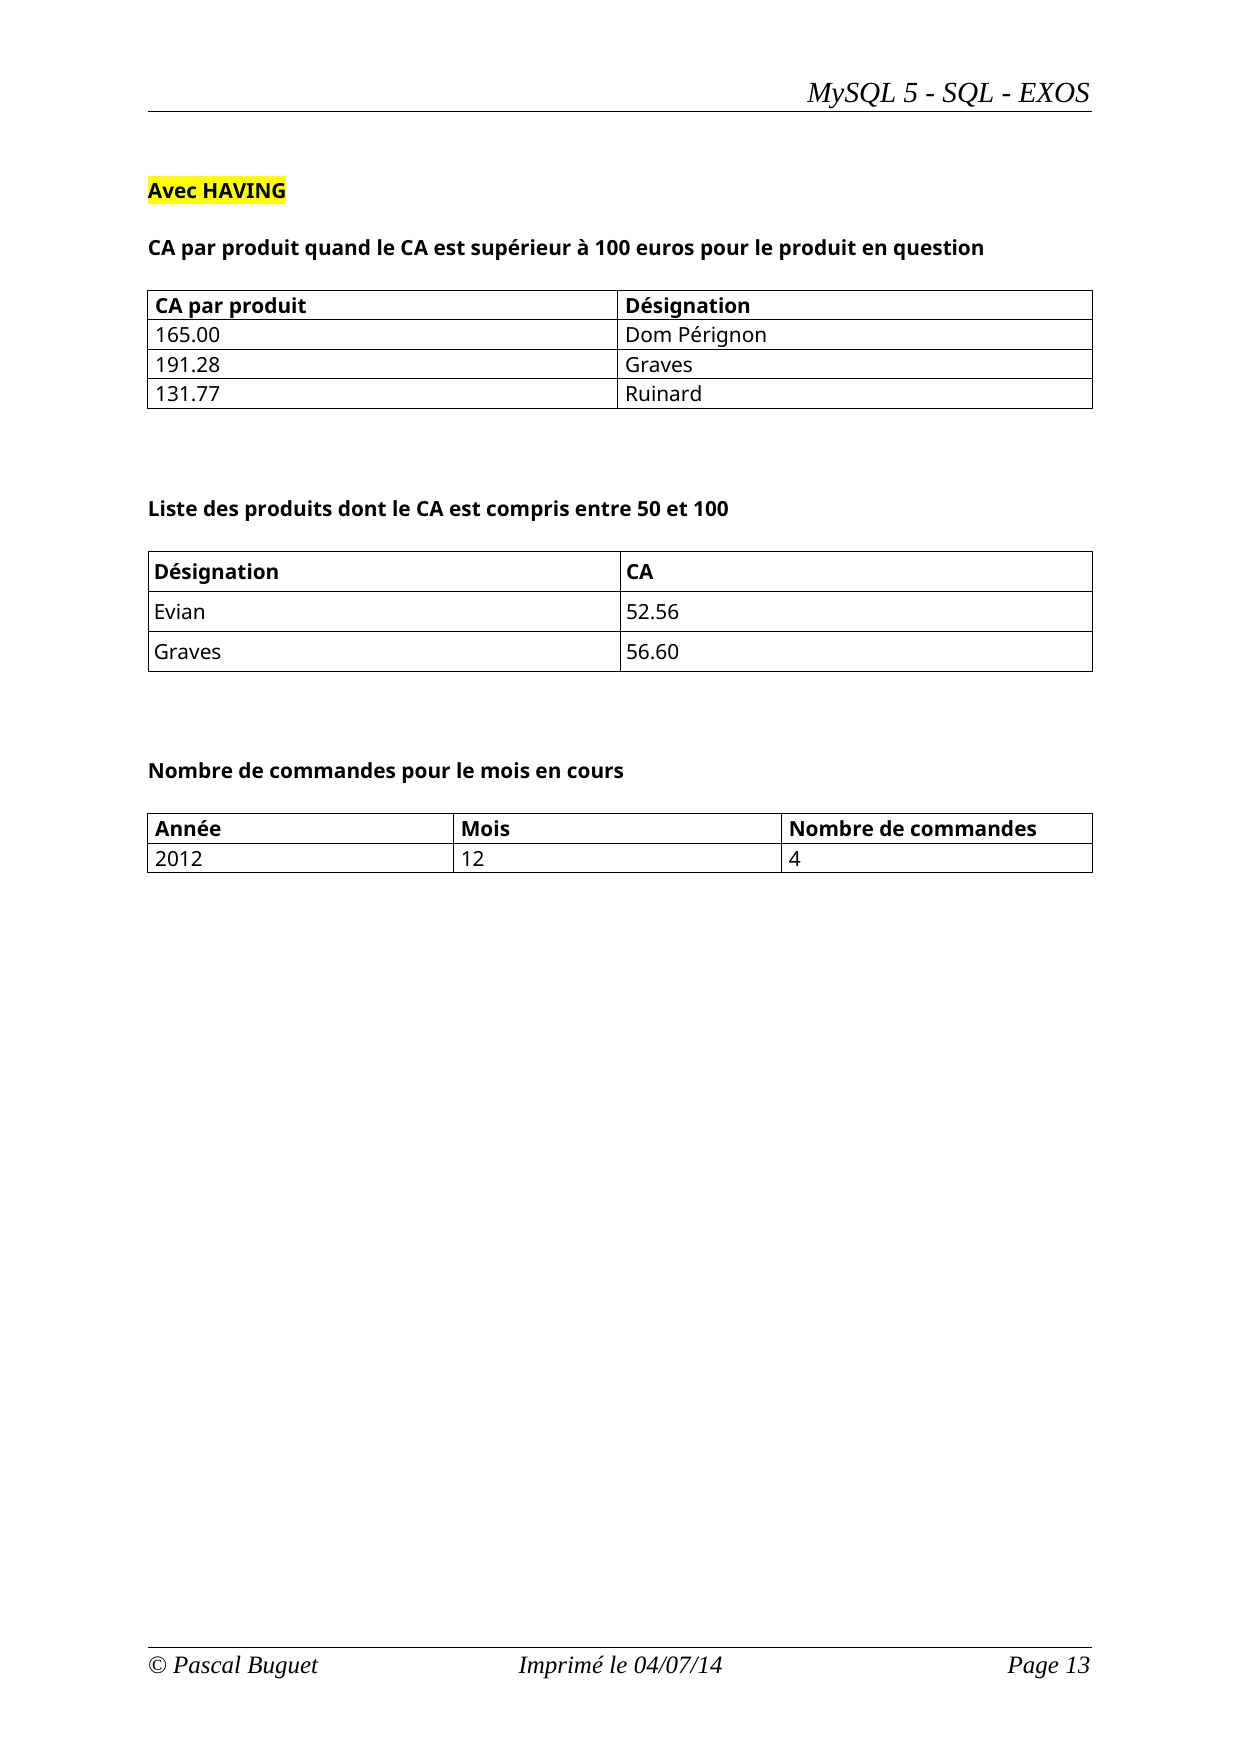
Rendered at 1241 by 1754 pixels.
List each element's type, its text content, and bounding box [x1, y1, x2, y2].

table_header Nombre de commandes [782, 814, 1092, 843]
text Nombre de commandes pour le mois en cours [148, 756, 1092, 785]
table_cell Evian [149, 592, 620, 631]
table_header CA [621, 552, 1092, 591]
table_cell Graves [618, 350, 1092, 378]
table_header Désignation [149, 552, 620, 591]
table_header CA par produit [148, 291, 617, 319]
table_cell 12 [454, 844, 781, 872]
text CA par produit quand le CA est supérieur à 100 euros pour le produit en question [148, 233, 1092, 261]
table_cell 2012 [148, 844, 453, 872]
table_cell 191.28 [148, 350, 617, 378]
text Avec HAVING [148, 176, 1092, 204]
table_header Mois [454, 814, 781, 843]
table_cell Dom Pérignon [618, 320, 1092, 349]
table_header Désignation [618, 291, 1092, 319]
table_cell 52.56 [621, 592, 1092, 631]
table_cell Graves [149, 632, 620, 671]
table_cell 165.00 [148, 320, 617, 349]
table_cell 131.77 [148, 379, 617, 408]
table_cell Ruinard [618, 379, 1092, 408]
table_cell 4 [782, 844, 1092, 872]
table_header Année [148, 814, 453, 843]
text Liste des produits dont le CA est compris entre 50 et 100 [148, 494, 1092, 523]
table_cell 56.60 [621, 632, 1092, 671]
